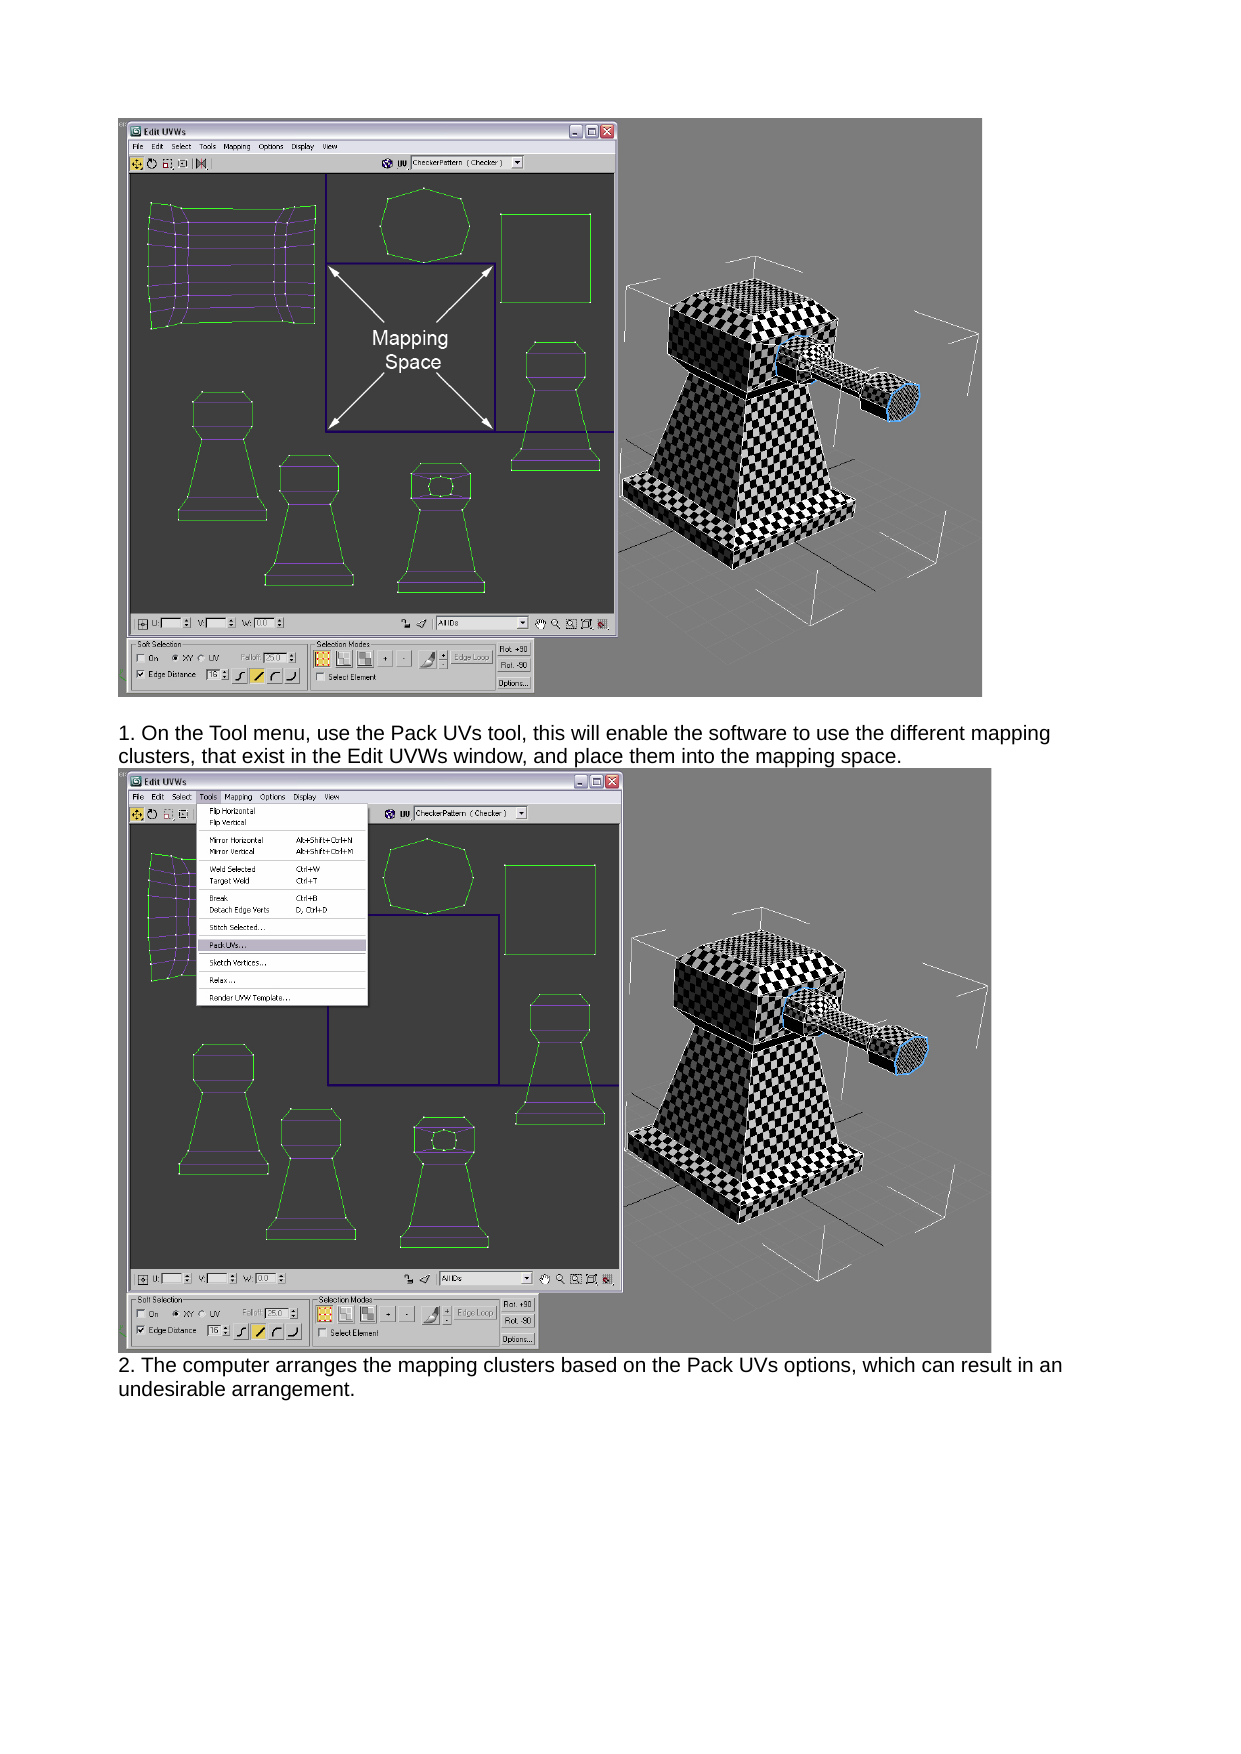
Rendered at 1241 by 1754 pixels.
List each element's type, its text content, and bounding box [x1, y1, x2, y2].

text 2. The computer arranges the mapping clusters based on the Pack UVs options, which can result in an [118, 1353, 1122, 1377]
picture [118, 118, 983, 697]
text clusters, that exist in the Edit UVWs window, and place them into the mapping space. [118, 744, 1122, 768]
text undesirable arrangement. [118, 1377, 1122, 1401]
text 1. On the Tool menu, use the Pack UVs tool, this will enable the software to use the different mapping [118, 720, 1122, 744]
picture [118, 768, 992, 1353]
